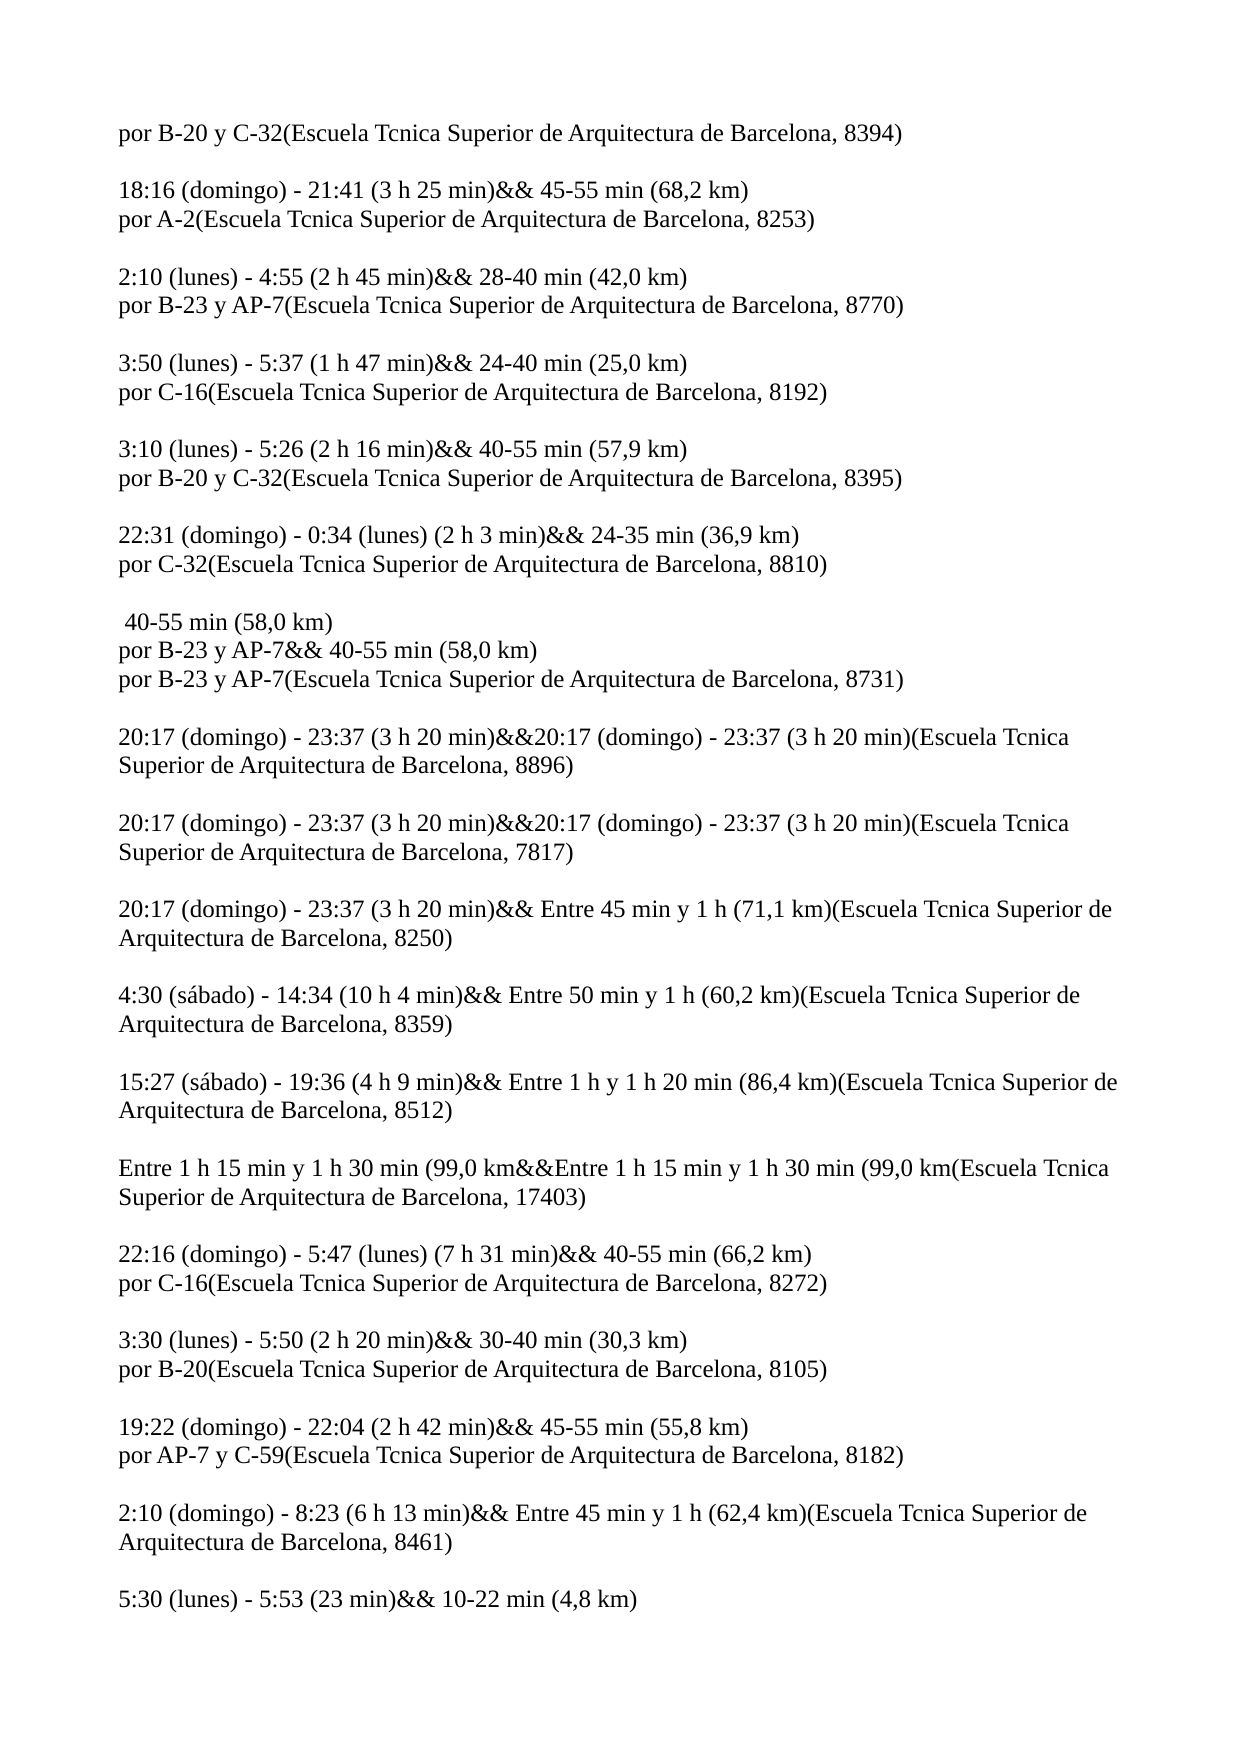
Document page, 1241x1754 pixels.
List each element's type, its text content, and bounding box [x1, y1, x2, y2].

text por B-23 y AP-7(Escuela Tcnica Superior de Arquitectura de Barcelona, 8770) [118, 291, 1122, 319]
text 2:10 (domingo) - 8:23 (6 h 13 min)&& Entre 45 min y 1 h (62,4 km)(Escuela Tcnica Superior de Arquitectura de Barcelona, 8461) [118, 1498, 1122, 1556]
text 3:10 (lunes) - 5:26 (2 h 16 min)&& 40-55 min (57,9 km) [118, 434, 1122, 463]
text 20:17 (domingo) - 23:37 (3 h 20 min)&&20:17 (domingo) - 23:37 (3 h 20 min)(Escuela Tcnica Superior de Arquitectura de Barcelona, 8896) [118, 722, 1122, 779]
text 40-55 min (58,0 km) [118, 607, 1122, 636]
text 18:16 (domingo) - 21:41 (3 h 25 min)&& 45-55 min (68,2 km) [118, 176, 1122, 204]
text 20:17 (domingo) - 23:37 (3 h 20 min)&&20:17 (domingo) - 23:37 (3 h 20 min)(Escuela Tcnica Superior de Arquitectura de Barcelona, 7817) [118, 808, 1122, 866]
text por AP-7 y C-59(Escuela Tcnica Superior de Arquitectura de Barcelona, 8182) [118, 1441, 1122, 1469]
text por A-2(Escuela Tcnica Superior de Arquitectura de Barcelona, 8253) [118, 204, 1122, 233]
text 19:22 (domingo) - 22:04 (2 h 42 min)&& 45-55 min (55,8 km) [118, 1412, 1122, 1441]
text por B-20(Escuela Tcnica Superior de Arquitectura de Barcelona, 8105) [118, 1354, 1122, 1383]
text 4:30 (sábado) - 14:34 (10 h 4 min)&& Entre 50 min y 1 h (60,2 km)(Escuela Tcnica Superior de Arquitectura de Barcelona, 8359) [118, 981, 1122, 1038]
text 3:50 (lunes) - 5:37 (1 h 47 min)&& 24-40 min (25,0 km) [118, 348, 1122, 377]
text 3:30 (lunes) - 5:50 (2 h 20 min)&& 30-40 min (30,3 km) [118, 1326, 1122, 1354]
text 22:16 (domingo) - 5:47 (lunes) (7 h 31 min)&& 40-55 min (66,2 km) [118, 1239, 1122, 1268]
text por B-20 y C-32(Escuela Tcnica Superior de Arquitectura de Barcelona, 8395) [118, 463, 1122, 492]
text por B-23 y AP-7(Escuela Tcnica Superior de Arquitectura de Barcelona, 8731) [118, 664, 1122, 693]
text por C-16(Escuela Tcnica Superior de Arquitectura de Barcelona, 8192) [118, 377, 1122, 406]
text 15:27 (sábado) - 19:36 (4 h 9 min)&& Entre 1 h y 1 h 20 min (86,4 km)(Escuela Tcnica Superior de Arquitectura de Barcelona, 8512) [118, 1067, 1122, 1124]
text por C-32(Escuela Tcnica Superior de Arquitectura de Barcelona, 8810) [118, 549, 1122, 578]
text 2:10 (lunes) - 4:55 (2 h 45 min)&& 28-40 min (42,0 km) [118, 262, 1122, 291]
text por C-16(Escuela Tcnica Superior de Arquitectura de Barcelona, 8272) [118, 1268, 1122, 1297]
text 5:30 (lunes) - 5:53 (23 min)&& 10-22 min (4,8 km) [118, 1584, 1122, 1613]
text por B-23 y AP-7&& 40-55 min (58,0 km) [118, 636, 1122, 664]
text 22:31 (domingo) - 0:34 (lunes) (2 h 3 min)&& 24-35 min (36,9 km) [118, 521, 1122, 549]
text 20:17 (domingo) - 23:37 (3 h 20 min)&& Entre 45 min y 1 h (71,1 km)(Escuela Tcnica Superior de Arquitectura de Barcelona, 8250) [118, 894, 1122, 952]
text por B-20 y C-32(Escuela Tcnica Superior de Arquitectura de Barcelona, 8394) [118, 118, 1122, 147]
text Entre 1 h 15 min y 1 h 30 min (99,0 km&&Entre 1 h 15 min y 1 h 30 min (99,0 km(Escuela Tcnica Superior de Arquitectura de Barcelona, 17403) [118, 1153, 1122, 1211]
